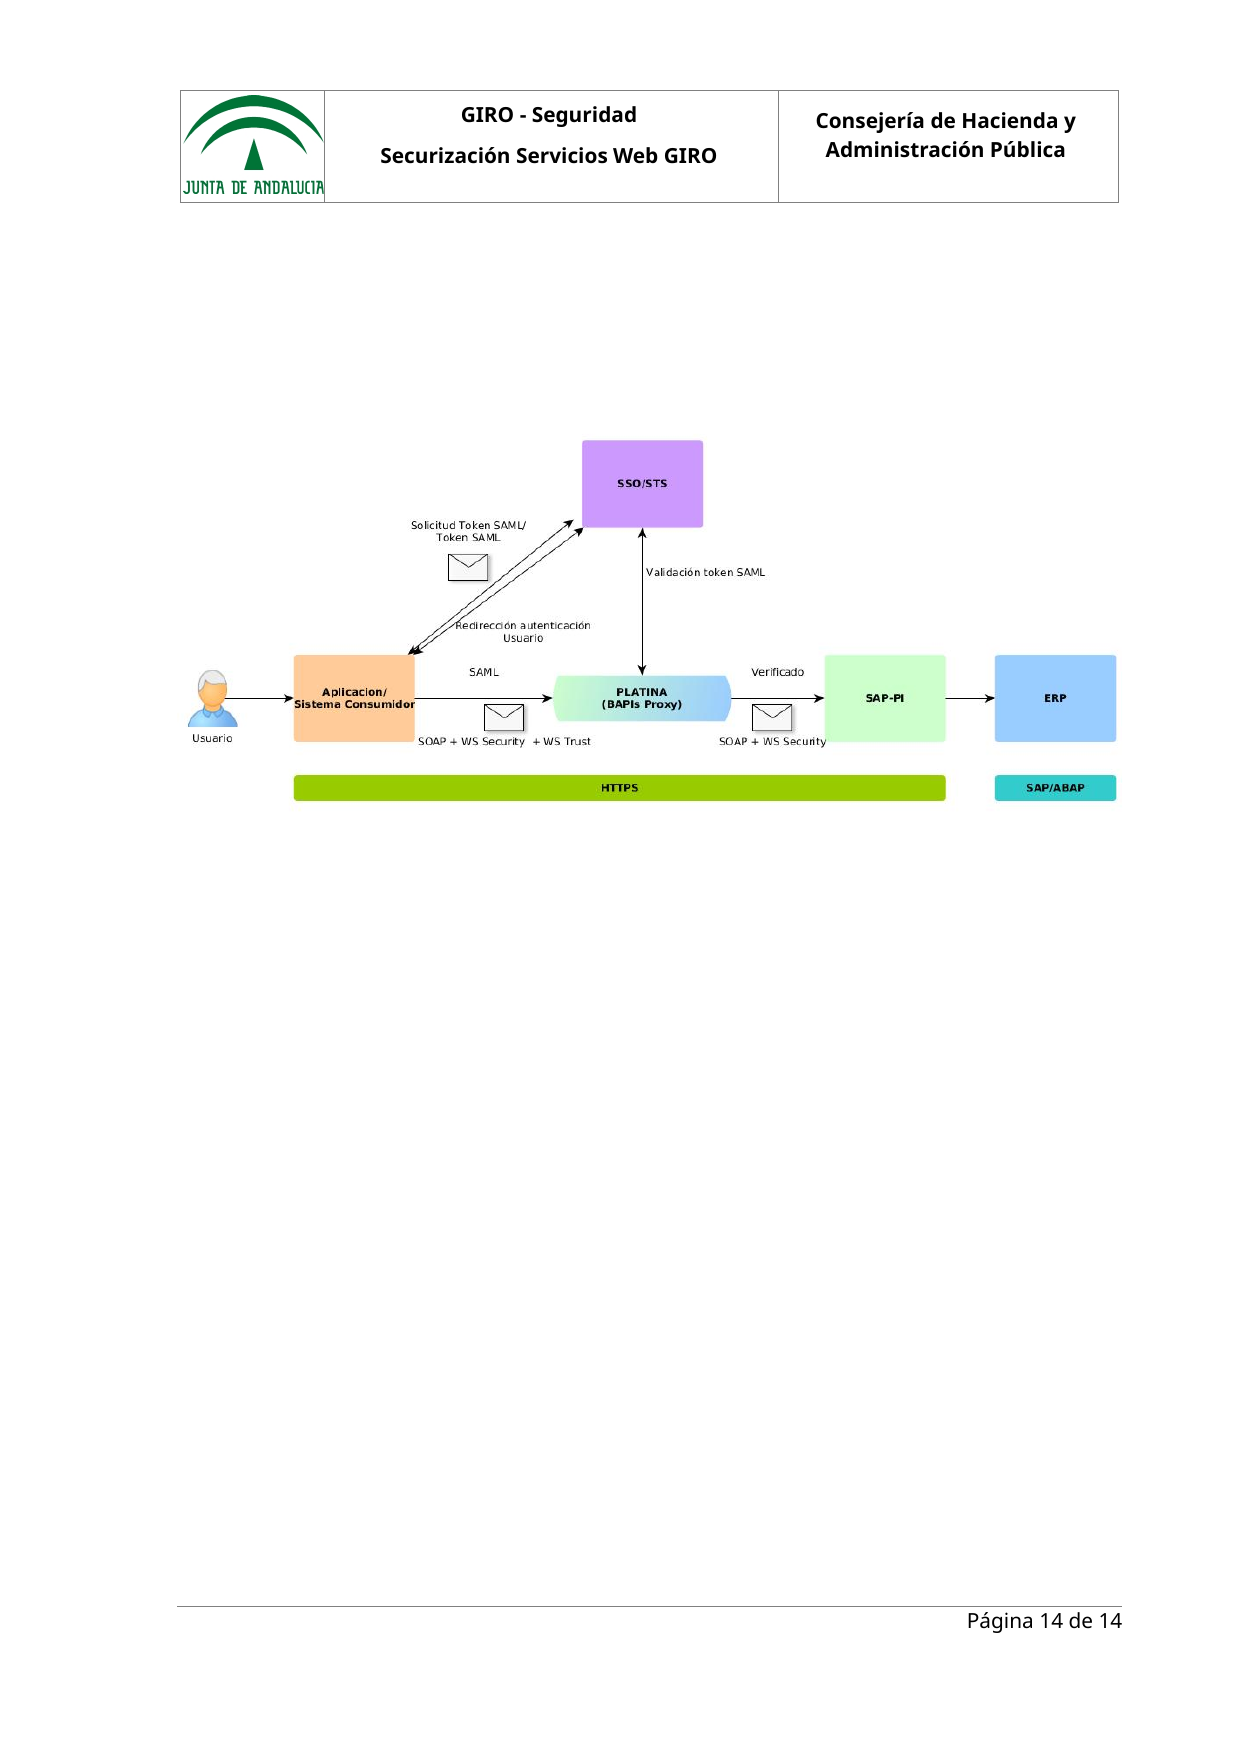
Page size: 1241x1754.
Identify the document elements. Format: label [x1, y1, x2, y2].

picture [177, 378, 1123, 846]
picture [183, 95, 324, 194]
